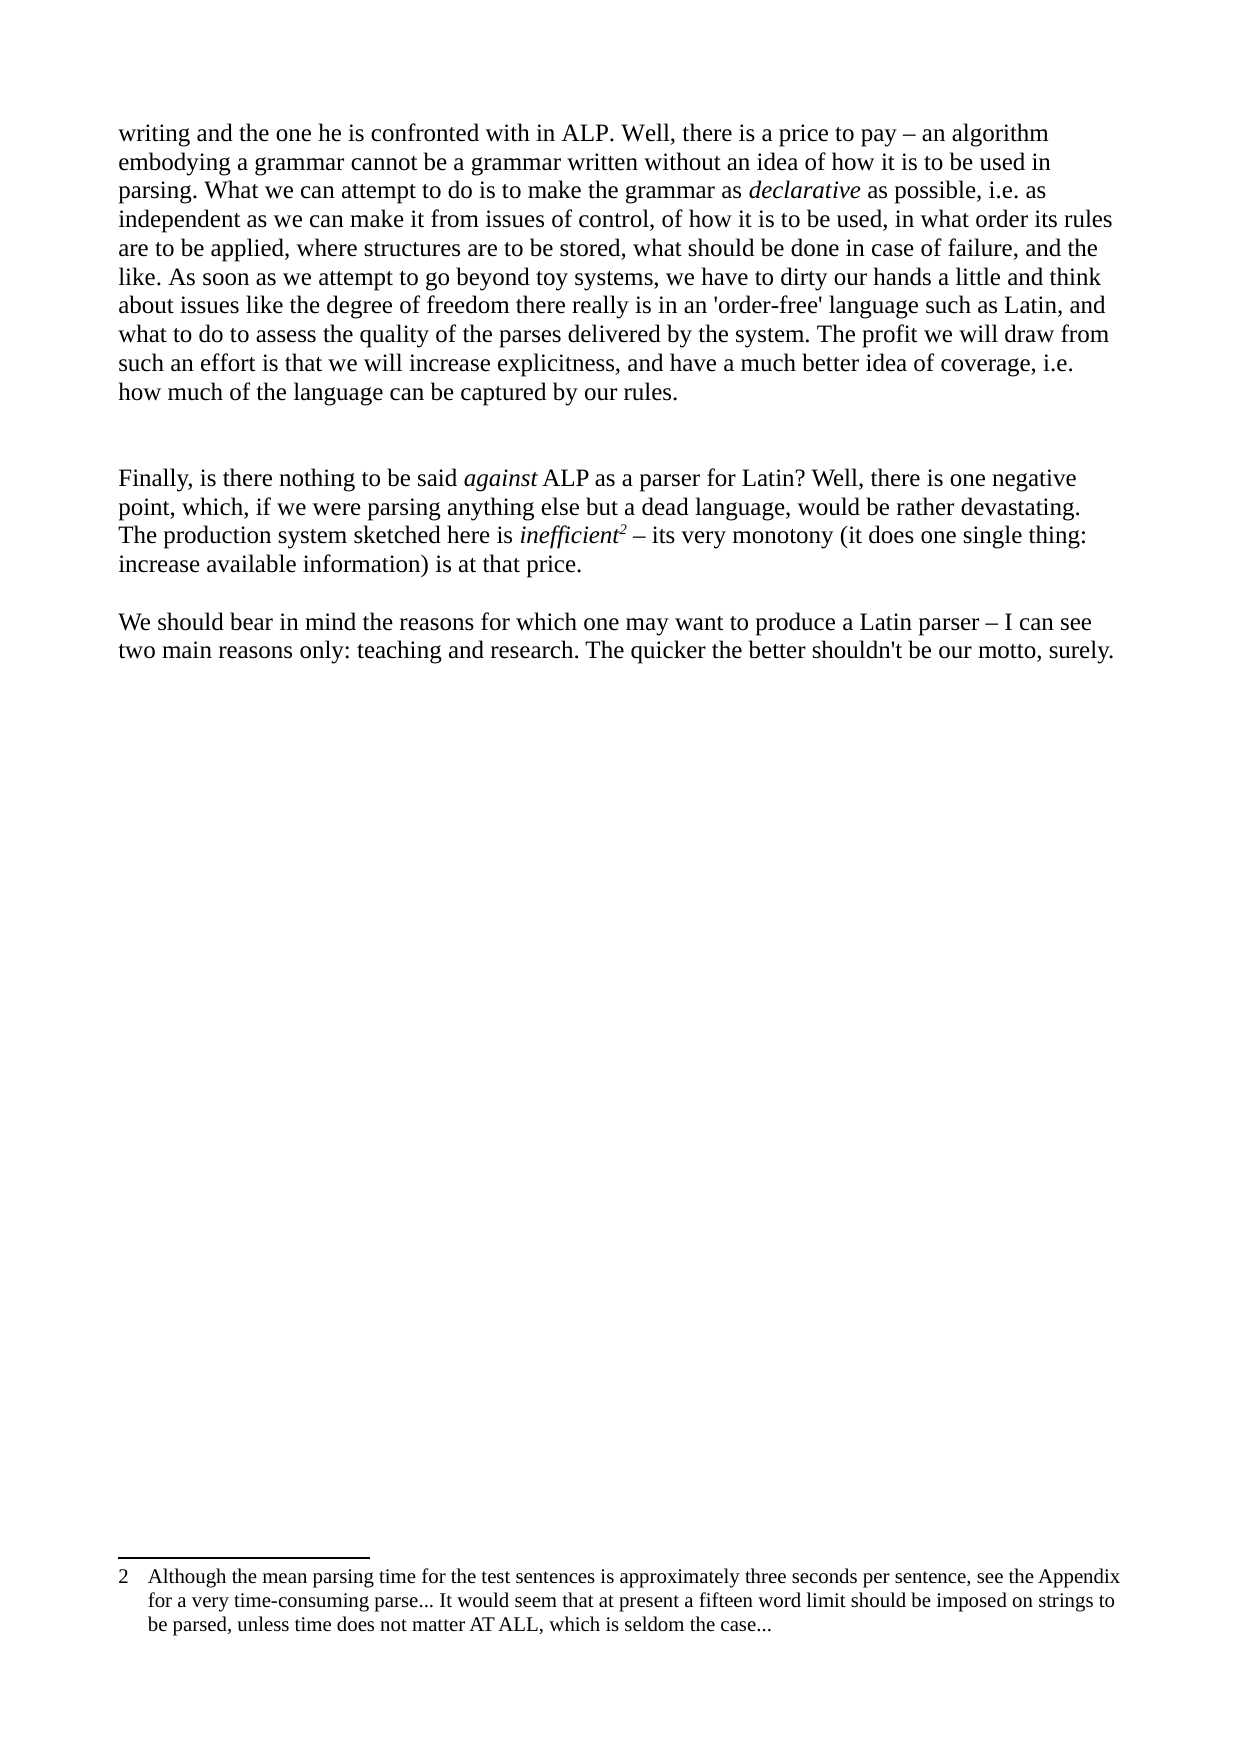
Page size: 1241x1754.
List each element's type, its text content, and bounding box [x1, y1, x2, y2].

text We should bear in mind the reasons for which one may want to produce a Latin parser – I can see two main reasons only: teaching and research. The quicker the better shouldn't be our motto, surely. [118, 607, 1122, 664]
text Finally, is there nothing to be said against ALP as a parser for Latin? Well, there is one negative point, which, if we were parsing anything else but a dead language, would be rather devastating. The production system sketched here is inefficient – its very monotony (it does one single thing: increase available information) is at that price. [118, 463, 1122, 578]
text Although the mean parsing time for the test sentences is approximately three seconds per sentence, see the Appendix for a very time-consuming parse... It would seem that at present a fifteen word limit should be imposed on strings to be parsed, unless time does not matter AT ALL, which is seldom the case... [118, 1564, 1122, 1636]
text writing and the one he is confronted with in ALP. Well, there is a price to pay – an algorithm embodying a grammar cannot be a grammar written without an idea of how it is to be used in parsing. What we can attempt to do is to make the grammar as declarative as possible, i.e. as independent as we can make it from issues of control, of how it is to be used, in what order its rules are to be applied, where structures are to be stored, what should be done in case of failure, and the like. As soon as we attempt to go beyond toy systems, we have to dirty our hands a little and think about issues like the degree of freedom there really is in an 'order-free' language such as Latin, and what to do to assess the quality of the parses delivered by the system. The profit we will draw from such an effort is that we will increase explicitness, and have a much better idea of coverage, i.e. how much of the language can be captured by our rules. [118, 118, 1122, 406]
